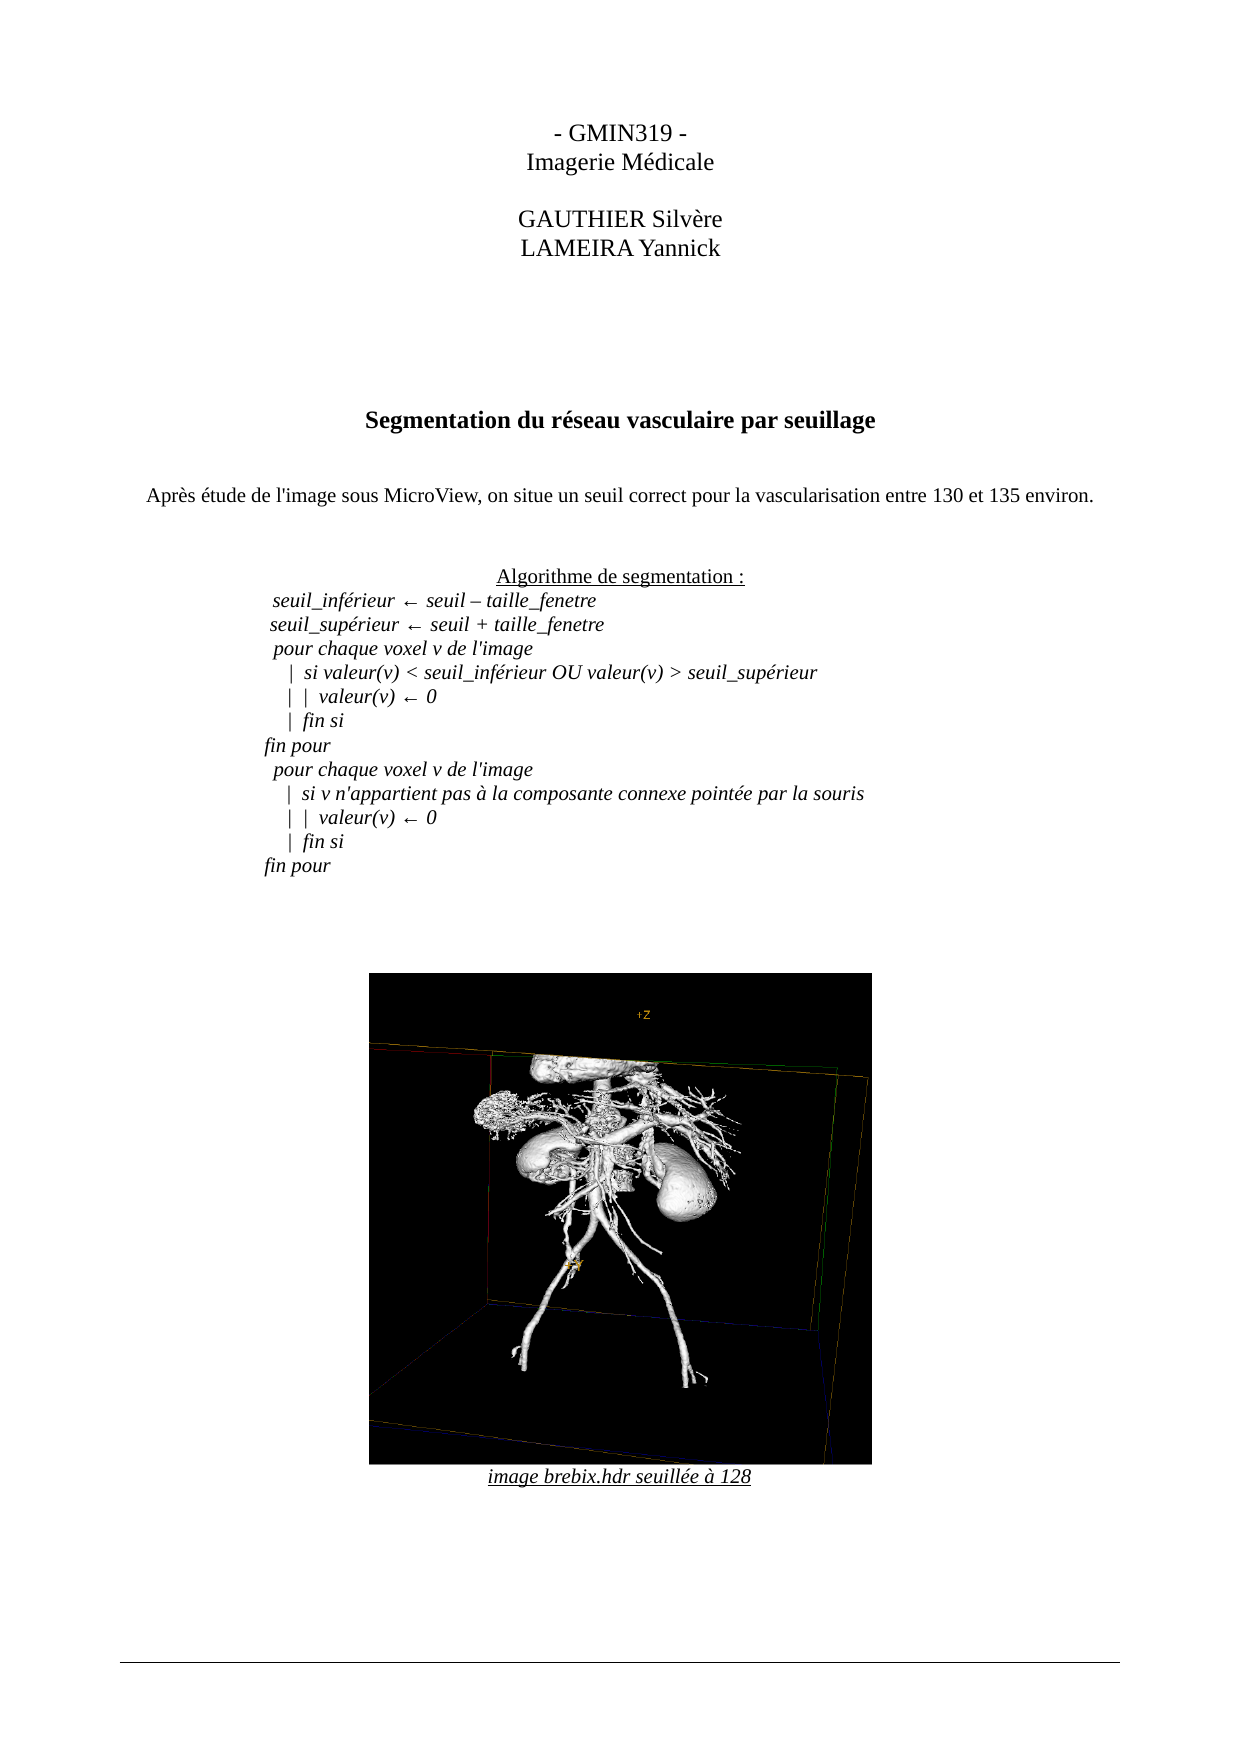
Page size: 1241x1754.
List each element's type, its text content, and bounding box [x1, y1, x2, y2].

text - GMIN319 - [118, 118, 1122, 147]
text seuil_supérieur ← seuil + taille_fenetre [118, 612, 1122, 636]
text Algorithme de segmentation : [118, 564, 1122, 588]
text LAMEIRA Yannick [118, 233, 1122, 262]
text fin pour [118, 853, 1122, 877]
text pour chaque voxel v de l'image [118, 636, 1122, 660]
picture [118, 973, 1123, 1465]
text | fin si [118, 829, 1122, 853]
text GAUTHIER Silvère [118, 204, 1122, 233]
text image brebix.hdr seuillée à 128 [118, 1465, 1122, 1488]
text | | valeur(v) ← 0 [118, 805, 1122, 829]
text Imagerie Médicale [118, 147, 1122, 176]
text | | valeur(v) ← 0 [118, 684, 1122, 708]
text | fin si [118, 708, 1122, 732]
text Après étude de l'image sous MicroView, on situe un seuil correct pour la vascularisation entre 130 et 135 environ. [118, 482, 1122, 507]
text pour chaque voxel v de l'image [118, 757, 1122, 781]
text fin pour [118, 732, 1122, 757]
text seuil_inférieur ← seuil – taille_fenetre [118, 588, 1122, 612]
text | si valeur(v) < seuil_inférieur OU valeur(v) > seuil_supérieur [118, 660, 1122, 684]
text | si v n'appartient pas à la composante connexe pointée par la souris [118, 781, 1122, 805]
text Segmentation du réseau vasculaire par seuillage [118, 406, 1122, 434]
